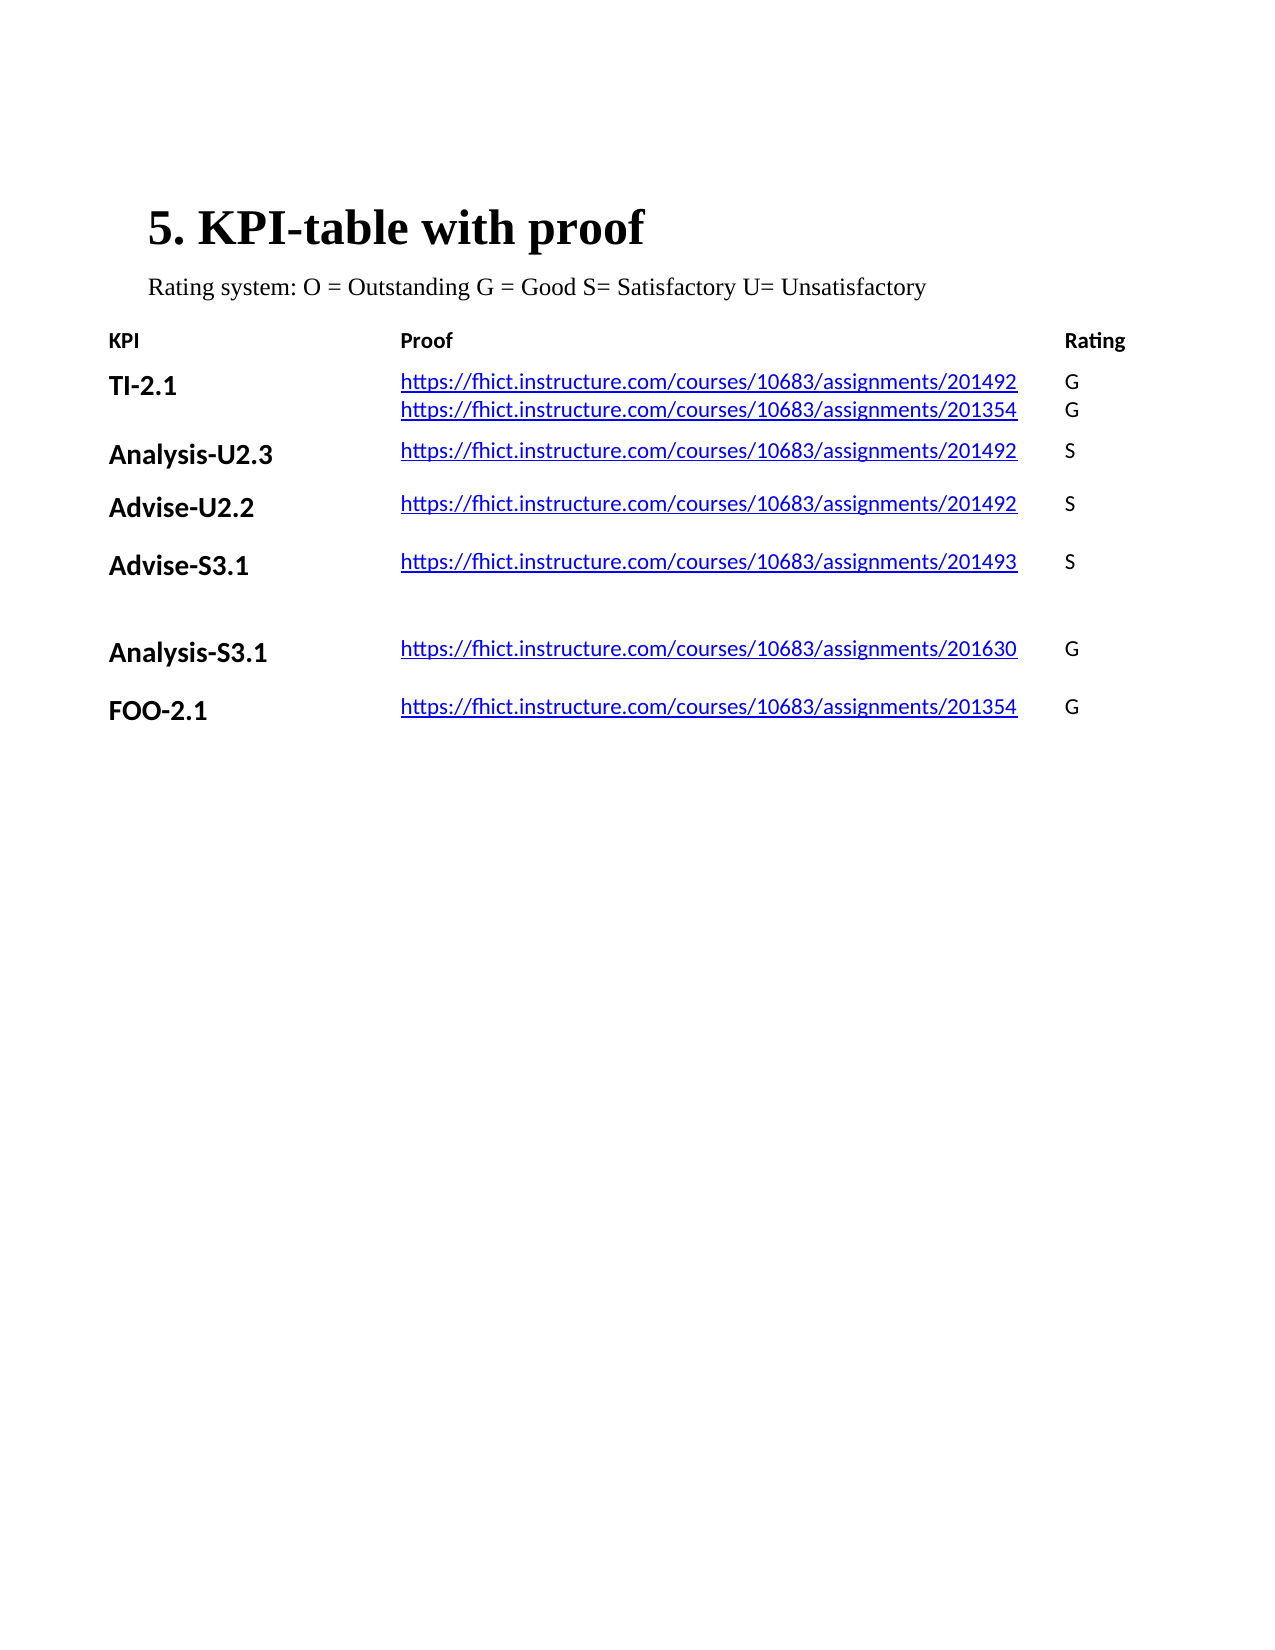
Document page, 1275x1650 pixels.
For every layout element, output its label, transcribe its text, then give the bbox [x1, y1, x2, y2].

table_cell Analysis-S3.1 [98, 628, 389, 685]
table_cell [390, 1153, 1053, 1210]
text Rating system: O = Outstanding G = Good S= Satisfactory U= Unsatisfactory [148, 272, 1127, 301]
table_cell [98, 978, 389, 1035]
table_cell [1054, 745, 1177, 802]
table_cell [1054, 1036, 1177, 1093]
table_cell [1054, 1095, 1177, 1152]
table_cell [390, 1270, 1053, 1327]
table_header KPI [98, 321, 389, 360]
table_cell [98, 1211, 389, 1268]
table_cell G G [1054, 361, 1177, 429]
table_cell https://fhict.instructure.com/courses/10683/assignments/201492 https://fhict.instructure.com/courses/10683/assignments/201354 [390, 361, 1053, 429]
table_cell [390, 803, 1053, 860]
table_cell G [1054, 628, 1177, 685]
table_cell [1054, 861, 1177, 918]
table_cell https://fhict.instructure.com/courses/10683/assignments/201493 [390, 542, 1053, 627]
table_cell [390, 861, 1053, 918]
table_cell G [1054, 686, 1177, 743]
table_cell [98, 861, 389, 918]
table_header Rating [1054, 321, 1177, 360]
table_cell https://fhict.instructure.com/courses/10683/assignments/201492 [390, 430, 1053, 482]
table_cell [98, 920, 389, 977]
table_cell S [1054, 542, 1177, 627]
table_header Proof [390, 321, 1053, 360]
table_cell [390, 978, 1053, 1035]
table_cell S [1054, 483, 1177, 541]
table_cell TI-2.1 [98, 361, 389, 429]
table_cell [1054, 1153, 1177, 1210]
table_cell Analysis-U2.3 [98, 430, 389, 482]
table_cell Advise-S3.1 [98, 542, 389, 627]
table_cell Advise-U2.2 [98, 483, 389, 541]
table_cell [390, 920, 1053, 977]
table_cell [1054, 920, 1177, 977]
table_cell [1054, 803, 1177, 860]
table_cell [390, 745, 1053, 802]
table_cell [1054, 1211, 1177, 1268]
table_cell [390, 1095, 1053, 1152]
table_cell [1054, 978, 1177, 1035]
table_cell https://fhict.instructure.com/courses/10683/assignments/201354 [390, 686, 1053, 743]
table_cell [98, 1270, 389, 1327]
table_cell [98, 1036, 389, 1093]
table_cell [98, 803, 389, 860]
table_cell FOO-2.1 [98, 686, 389, 743]
table_cell [98, 1153, 389, 1210]
subtitle 5. KPI-table with proof [148, 198, 1127, 255]
table_cell [98, 1095, 389, 1152]
table_cell https://fhict.instructure.com/courses/10683/assignments/201630 [390, 628, 1053, 685]
table_cell [390, 1036, 1053, 1093]
table_cell [1054, 1270, 1177, 1327]
table_cell [390, 1211, 1053, 1268]
table_cell [98, 745, 389, 802]
table_cell https://fhict.instructure.com/courses/10683/assignments/201492 [390, 483, 1053, 541]
table_cell S [1054, 430, 1177, 482]
